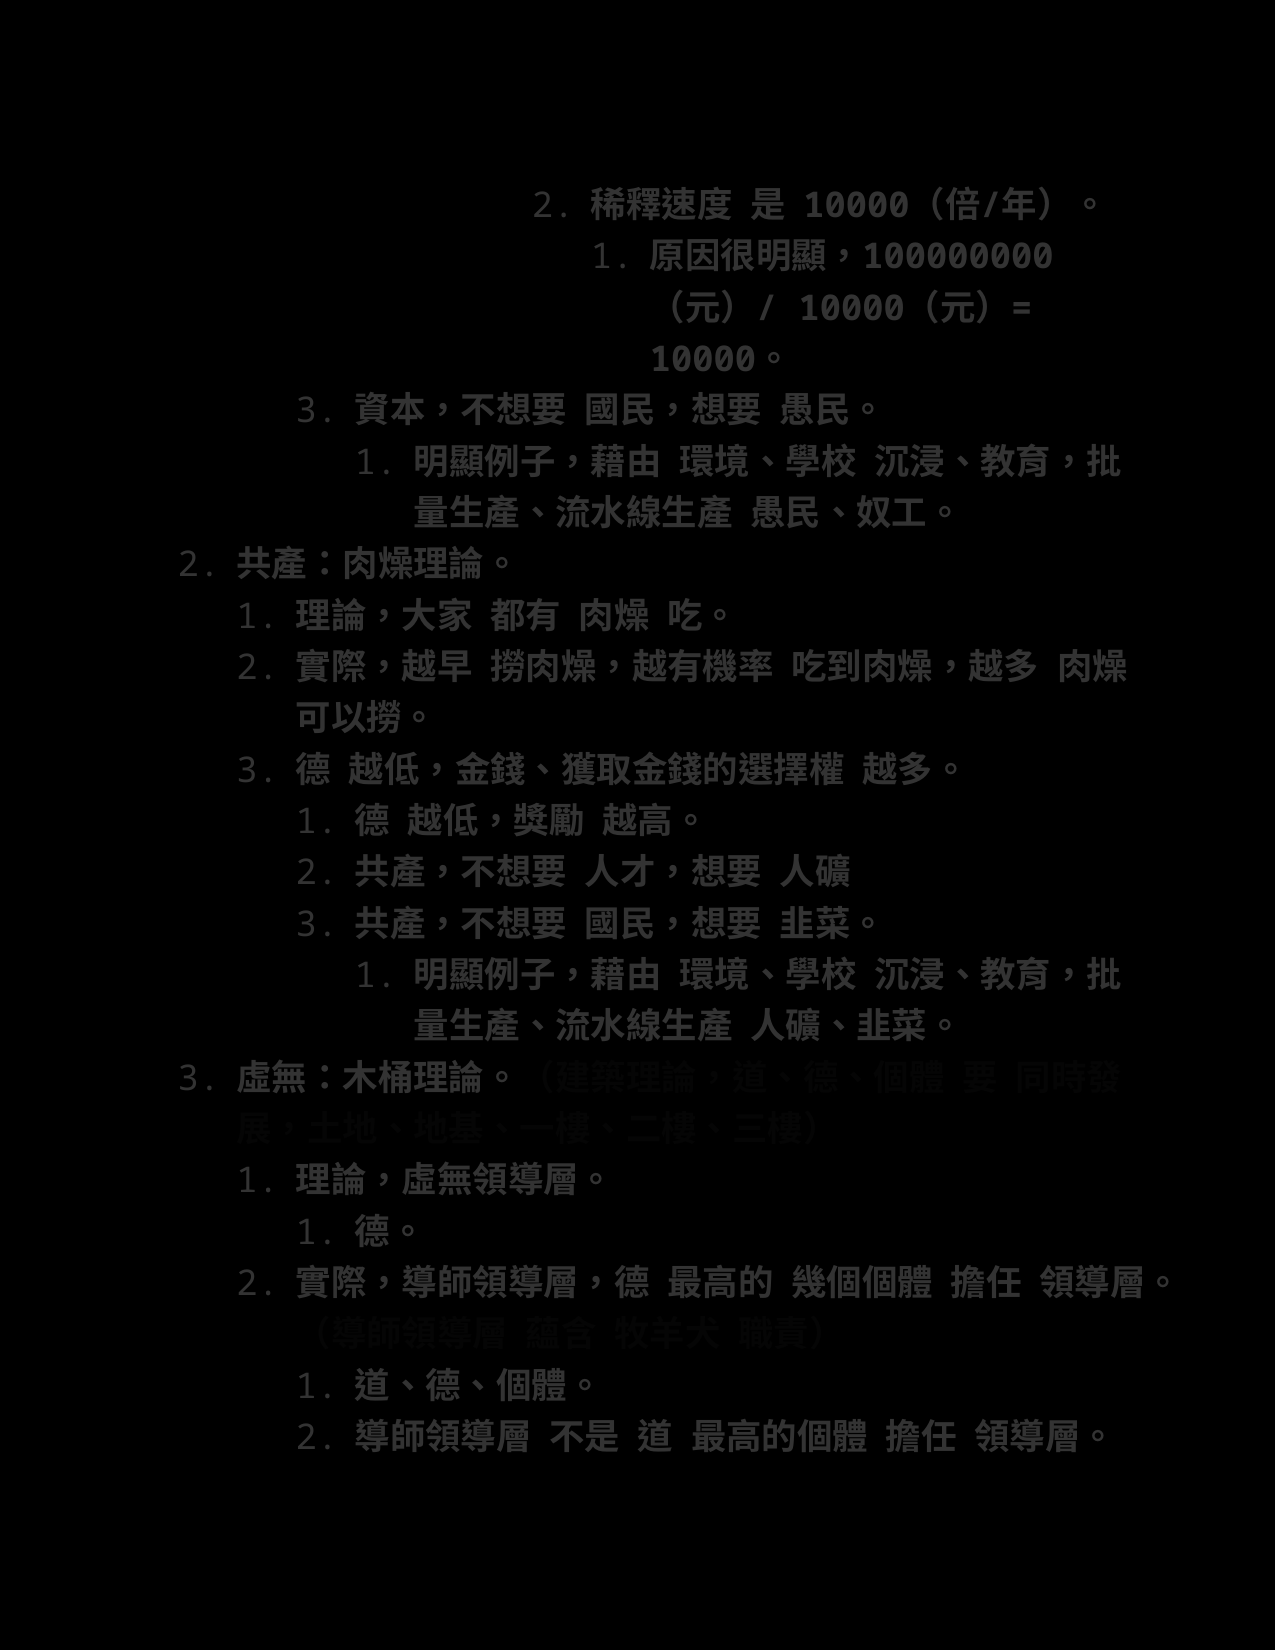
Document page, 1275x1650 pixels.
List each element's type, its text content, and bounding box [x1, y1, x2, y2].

list 明顯例子，藉由 環境、學校 沉浸、教育，批量生產、流水線生產 人礦、韭菜。 [354, 946, 1157, 1049]
list 德。 [295, 1203, 1157, 1254]
list 明顯例子，藉由 環境、學校 沉浸、教育，批量生產、流水線生產 愚民、奴工。 [354, 433, 1157, 536]
list 實際，越早 撈肉燥，越有機率 吃到肉燥，越多 肉燥可以撈。 [236, 638, 1157, 741]
list 原因很明顯，100000000（元）/ 10000（元）= 10000。 [591, 228, 1157, 382]
list 共產：肉燥理論。 [177, 536, 1157, 587]
list 德 越低，金錢、獲取金錢的選擇權 越多。 [236, 741, 1157, 792]
list 稀釋速度 是 10000（倍/年）。 [532, 176, 1157, 228]
list 理論，虛無領導層。 [236, 1152, 1157, 1203]
list 理論，大家 都有 肉燥 吃。 [236, 587, 1157, 638]
list 導師領導層 不是 道 最高的個體 擔任 領導層。 [295, 1408, 1157, 1460]
list 道、德、個體。 [295, 1357, 1157, 1408]
list 共產，不想要 國民，想要 韭菜。 [295, 895, 1157, 946]
list 虛無：木桶理論。（建築理論，道、德、個體 要 同時發展，土地、地基、一樓、二樓、三樓） [177, 1049, 1157, 1152]
list 德 越低，獎勵 越高。 [295, 792, 1157, 844]
list 共產，不想要 人才，想要 人礦 [295, 844, 1157, 895]
list 實際，導師領導層，德 最高的 幾個個體 擔任 領導層。（導師領導層 蘊含 牧羊犬 職責） [236, 1254, 1157, 1357]
list 資本，不想要 國民，想要 愚民。 [295, 382, 1157, 433]
